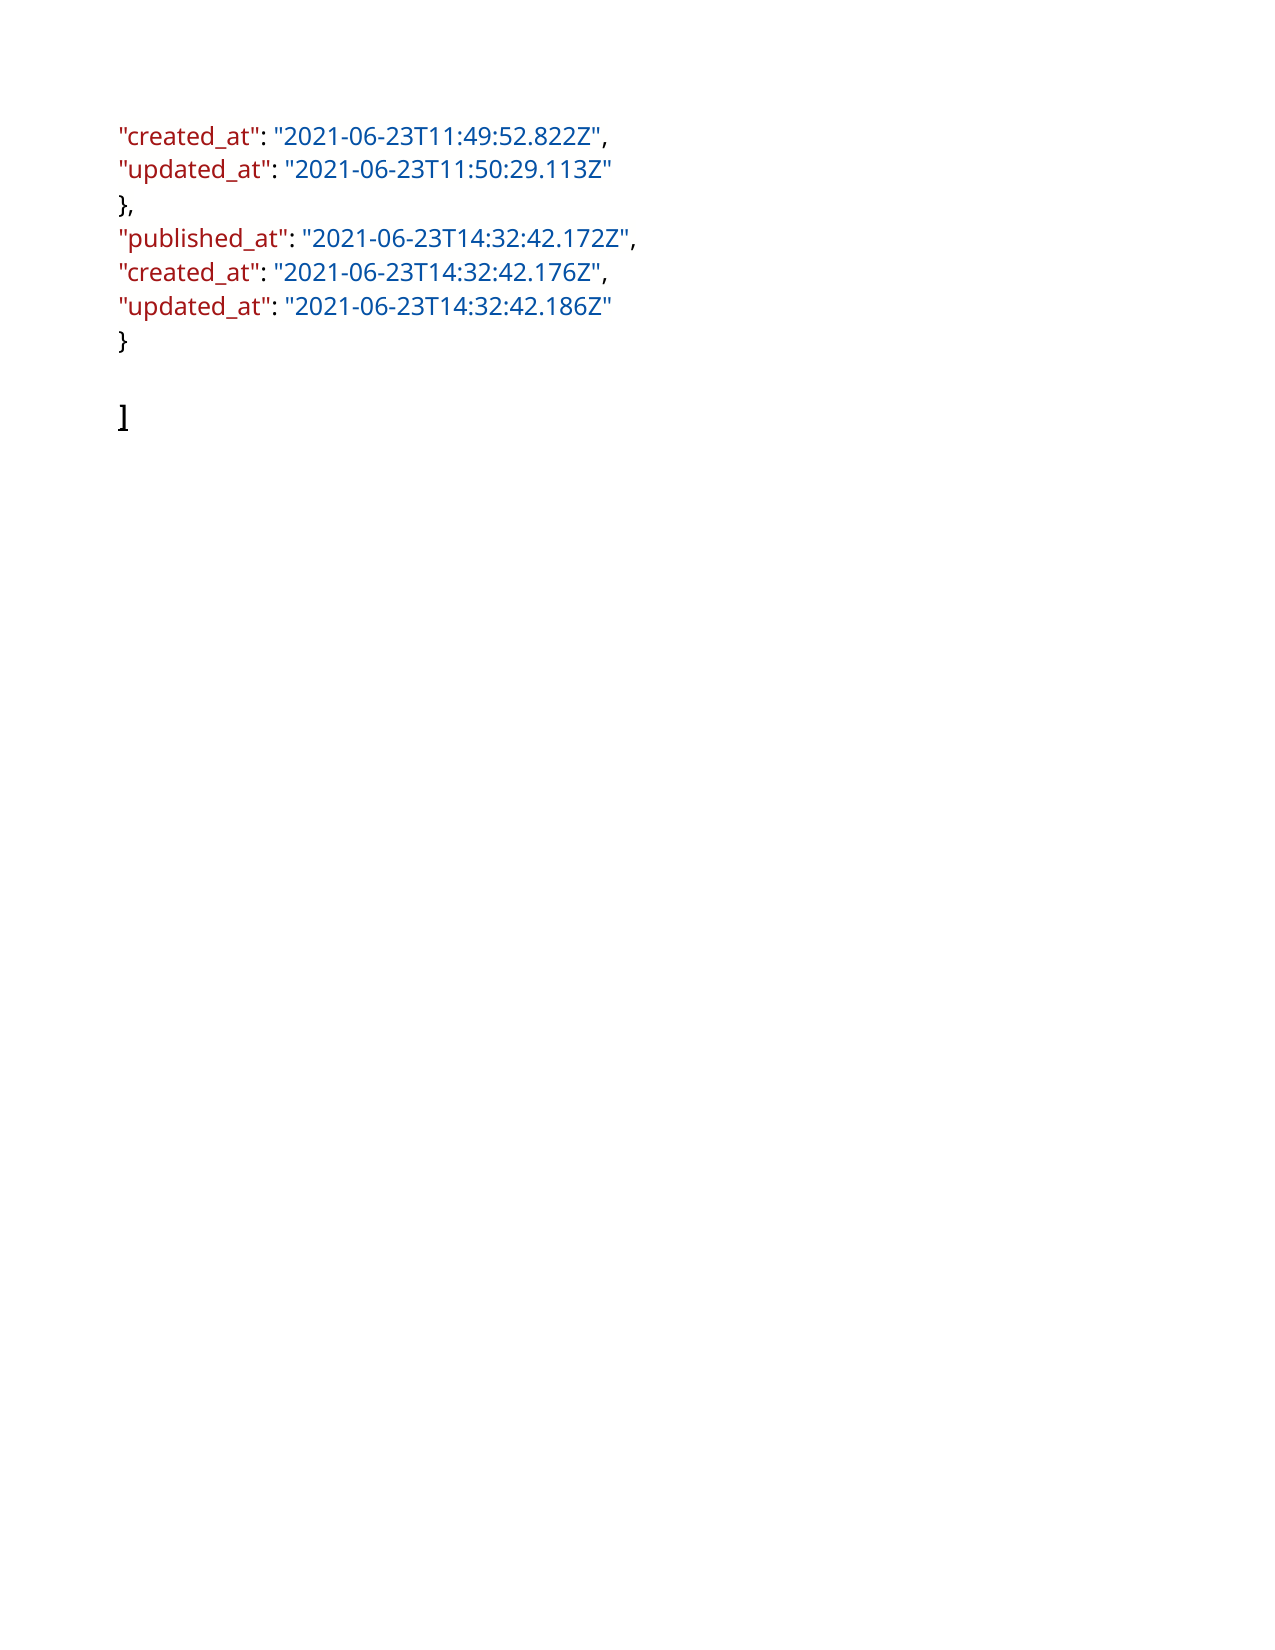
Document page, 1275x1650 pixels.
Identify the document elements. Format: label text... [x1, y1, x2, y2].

text "published_at": "2021-06-23T14:32:42.172Z", [118, 220, 1157, 254]
text "updated_at": "2021-06-23T14:32:42.186Z" [118, 288, 1157, 322]
text "created_at": "2021-06-23T11:49:52.822Z", [118, 118, 1157, 152]
text }, [118, 186, 1157, 220]
text "updated_at": "2021-06-23T11:50:29.113Z" [118, 152, 1157, 186]
text "created_at": "2021-06-23T14:32:42.176Z", [118, 254, 1157, 288]
text } [118, 322, 1157, 357]
text ] [118, 407, 1157, 432]
